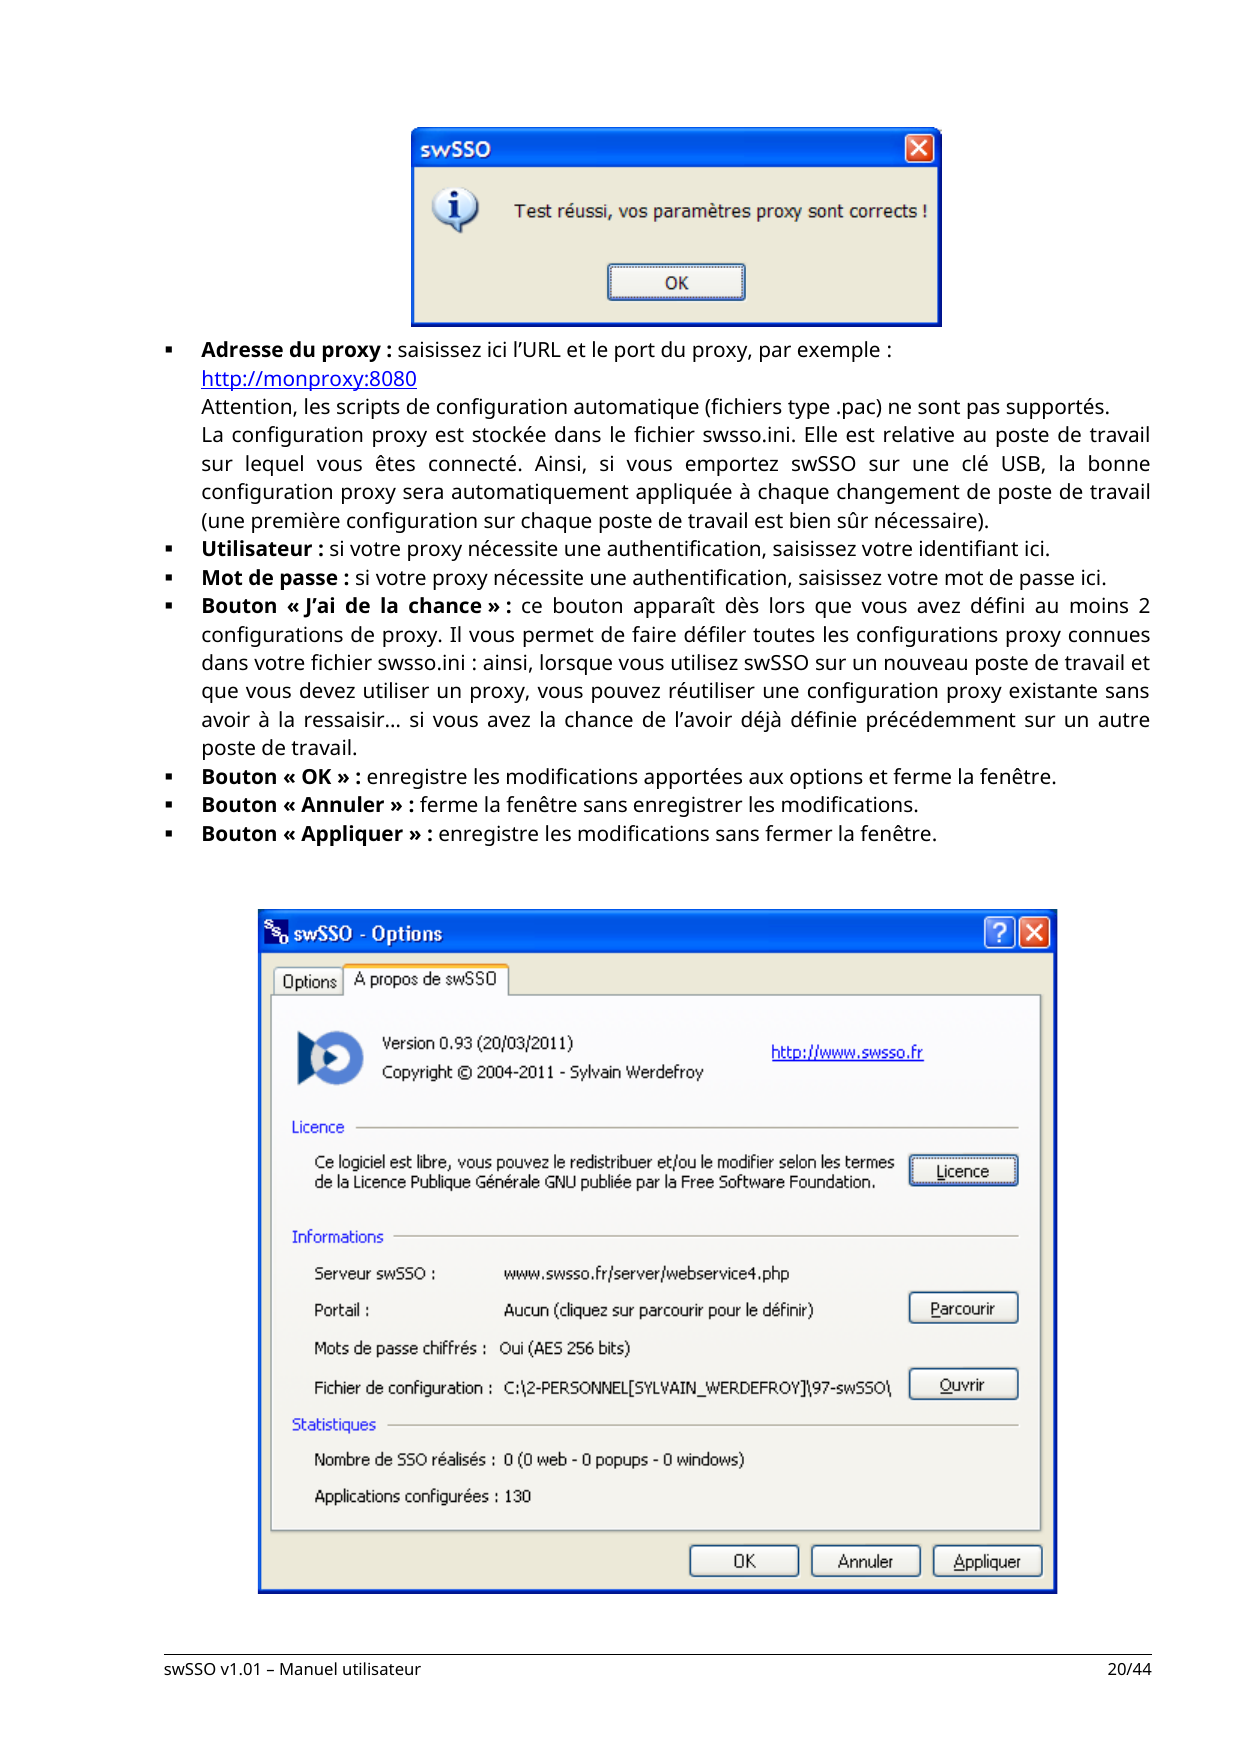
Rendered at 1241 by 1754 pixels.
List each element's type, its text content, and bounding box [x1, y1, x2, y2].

list Bouton « J’ai de la chance » : ce bouton apparaît dès lors que vous avez défini au moins 2 configurations de proxy. Il vous permet de faire défiler toutes les configurations proxy connues dans votre fichier swsso.ini : ainsi, lorsque vous utilisez swSSO sur un nouveau poste de travail et que vous devez utiliser un proxy, vous pouvez réutiliser une configuration proxy existante sans avoir à la ressaisir… si vous avez la chance de l’avoir déjà définie précédemment sur un autre poste de travail. [164, 591, 1152, 762]
list Adresse du proxy : saisissez ici l’URL et le port du proxy, par exemple : [164, 335, 1152, 364]
text La configuration proxy est stockée dans le fichier swsso.ini. Elle est relative au poste de travail sur lequel vous êtes connecté. Ainsi, si vous emportez swSSO sur une clé USB, la bonne configuration proxy sera automatiquement appliquée à chaque changement de poste de travail (une première configuration sur chaque poste de travail est bien sûr nécessaire). [201, 421, 1152, 534]
list Bouton « OK » : enregistre les modifications apportées aux options et ferme la fenêtre. [164, 762, 1152, 790]
picture [411, 127, 942, 327]
text Attention, les scripts de configuration automatique (fichiers type .pac) ne sont pas supportés. [201, 392, 1152, 421]
list Bouton « Appliquer » : enregistre les modifications sans fermer la fenêtre. [164, 819, 1152, 847]
list Utilisateur : si votre proxy nécessite une authentification, saisissez votre identifiant ici. [164, 534, 1152, 563]
list Bouton « Annuler » : ferme la fenêtre sans enregistrer les modifications. [164, 790, 1152, 819]
text http://monproxy:8080 [201, 364, 1152, 392]
list Mot de passe : si votre proxy nécessite une authentification, saisissez votre mot de passe ici. [164, 563, 1152, 591]
picture [257, 909, 1058, 1594]
